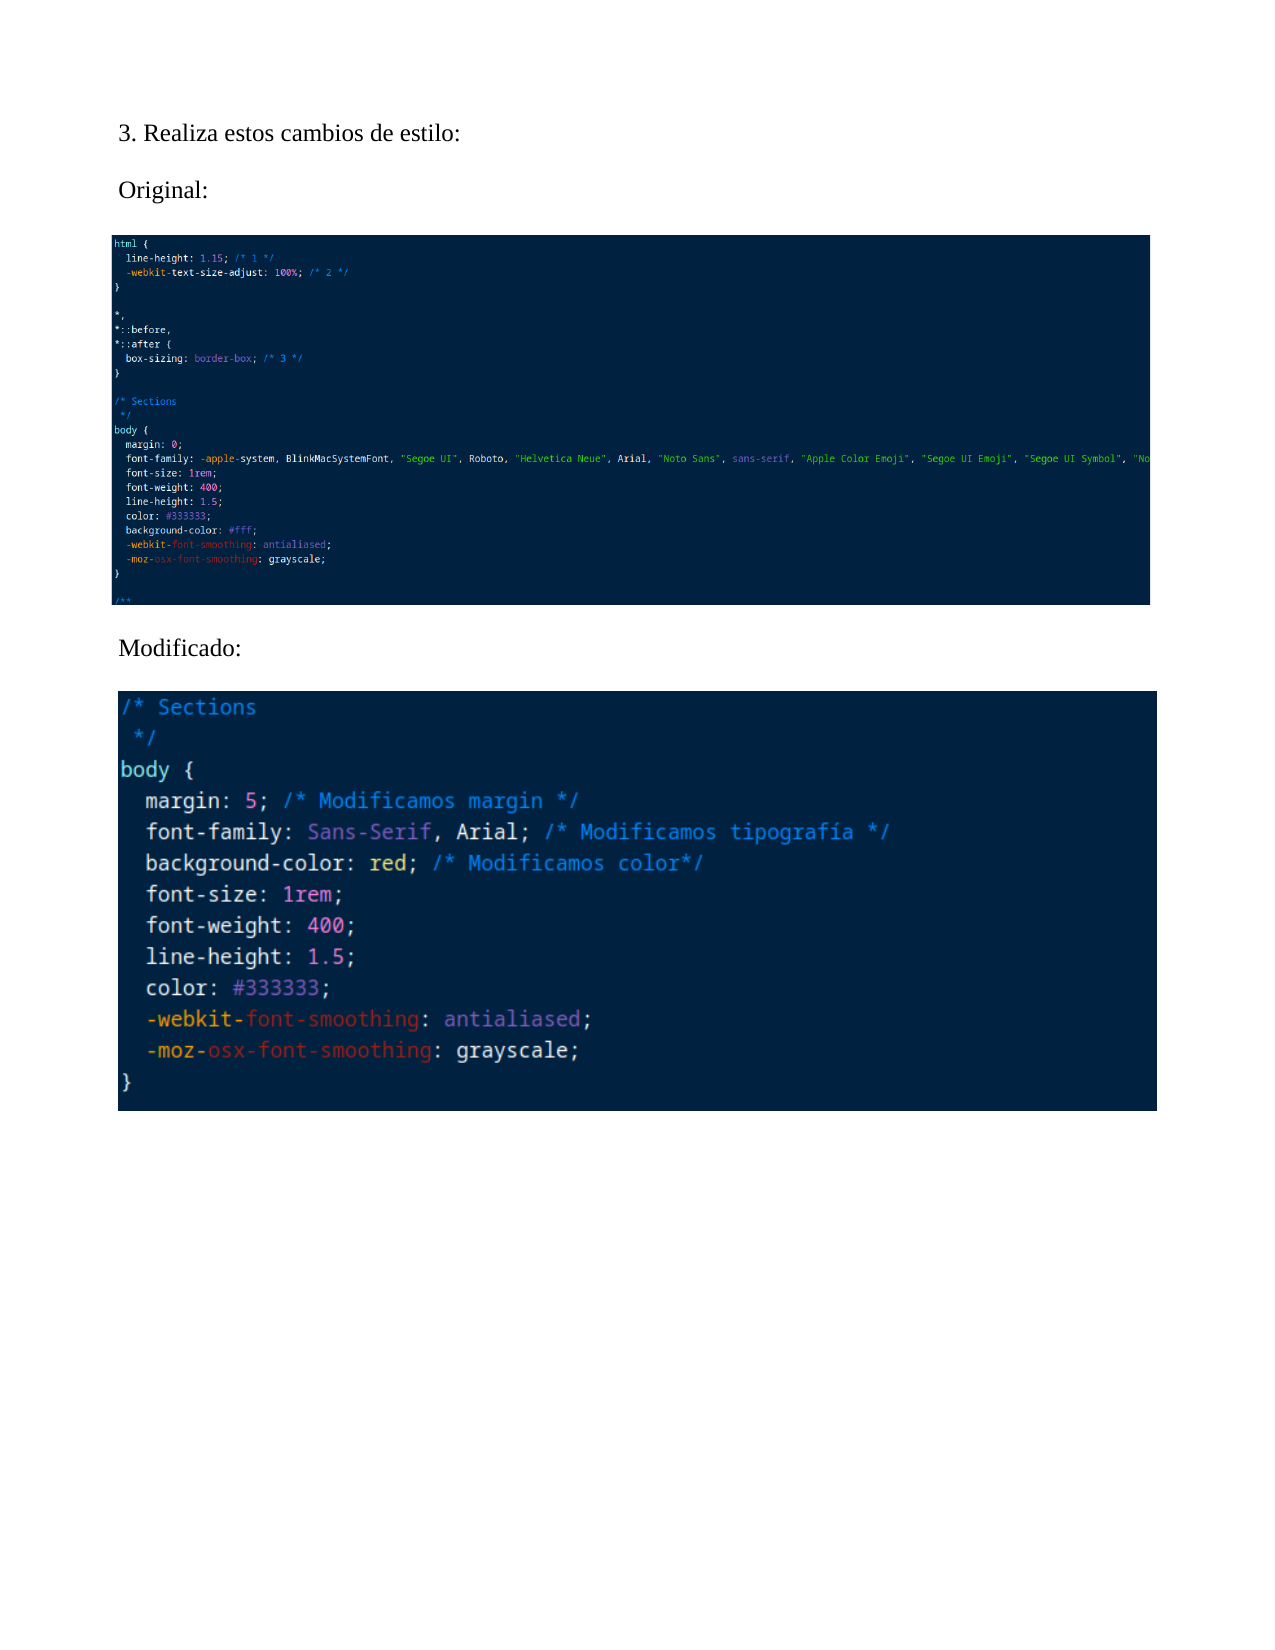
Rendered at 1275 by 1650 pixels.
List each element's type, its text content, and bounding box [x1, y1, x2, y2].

picture [111, 235, 1151, 605]
text 3. Realiza estos cambios de estilo: Original: [118, 118, 1157, 204]
picture [118, 691, 1157, 1111]
text Modificado: [118, 633, 1157, 662]
